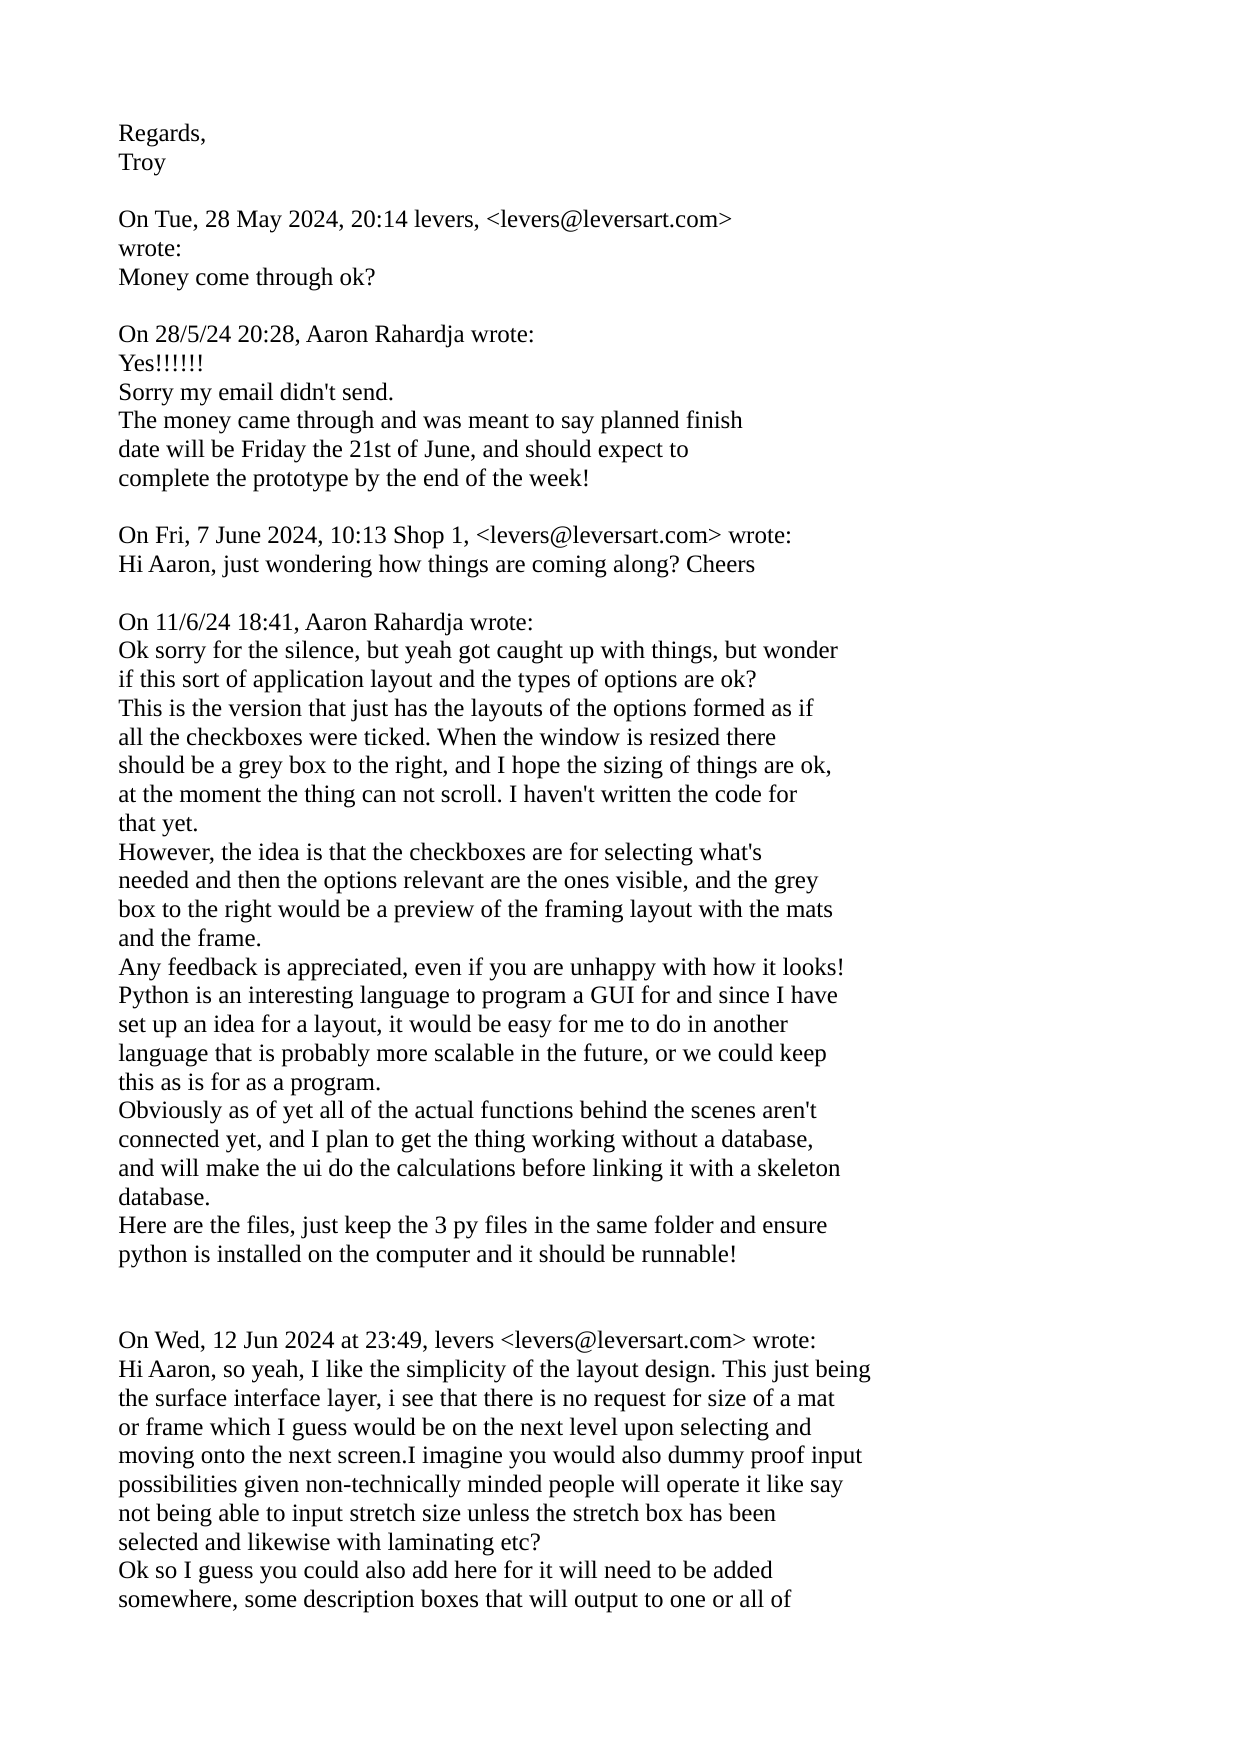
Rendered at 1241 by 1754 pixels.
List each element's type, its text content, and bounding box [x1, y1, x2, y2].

text Ok so I guess you could also add here for it will need to be added [118, 1556, 1122, 1584]
text Yes!!!!!! [118, 348, 1122, 377]
text Money come through ok? [118, 262, 1122, 291]
text moving onto the next screen.I imagine you would also dummy proof input [118, 1441, 1122, 1469]
text should be a grey box to the right, and I hope the sizing of things are ok, [118, 751, 1122, 779]
text complete the prototype by the end of the week! [118, 463, 1122, 492]
text On Fri, 7 June 2024, 10:13 Shop 1, <levers@leversart.com> wrote: [118, 521, 1122, 549]
text box to the right would be a preview of the framing layout with the mats [118, 894, 1122, 923]
text possibilities given non-technically minded people will operate it like say [118, 1469, 1122, 1498]
text Sorry my email didn't send. [118, 377, 1122, 406]
text Hi Aaron, just wondering how things are coming along? Cheers [118, 549, 1122, 578]
text and will make the ui do the calculations before linking it with a skeleton [118, 1153, 1122, 1182]
text Python is an interesting language to program a GUI for and since I have [118, 981, 1122, 1009]
text and the frame. [118, 923, 1122, 952]
text selected and likewise with laminating etc? [118, 1527, 1122, 1556]
text set up an idea for a layout, it would be easy for me to do in another [118, 1009, 1122, 1038]
text connected yet, and I plan to get the thing working without a database, [118, 1124, 1122, 1153]
text this as is for as a program. [118, 1067, 1122, 1096]
text The money came through and was meant to say planned finish [118, 406, 1122, 434]
text wrote: [118, 233, 1122, 262]
text On Tue, 28 May 2024, 20:14 levers, <levers@leversart.com> [118, 204, 1122, 233]
text needed and then the options relevant are the ones visible, and the grey [118, 866, 1122, 894]
text that yet. [118, 808, 1122, 837]
text On 11/6/24 18:41, Aaron Rahardja wrote: [118, 607, 1122, 636]
text somewhere, some description boxes that will output to one or all of [118, 1584, 1122, 1613]
text Ok sorry for the silence, but yeah got caught up with things, but wonder [118, 636, 1122, 664]
text However, the idea is that the checkboxes are for selecting what's [118, 837, 1122, 866]
text language that is probably more scalable in the future, or we could keep [118, 1038, 1122, 1067]
text python is installed on the computer and it should be runnable! [118, 1239, 1122, 1268]
text Obviously as of yet all of the actual functions behind the scenes aren't [118, 1096, 1122, 1124]
text date will be Friday the 21st of June, and should expect to [118, 434, 1122, 463]
text Here are the files, just keep the 3 py files in the same folder and ensure [118, 1211, 1122, 1239]
text On 28/5/24 20:28, Aaron Rahardja wrote: [118, 319, 1122, 348]
text Regards, [118, 118, 1122, 147]
text On Wed, 12 Jun 2024 at 23:49, levers <levers@leversart.com> wrote: [118, 1326, 1122, 1354]
text This is the version that just has the layouts of the options formed as if [118, 693, 1122, 722]
text database. [118, 1182, 1122, 1211]
text not being able to input stretch size unless the stretch box has been [118, 1498, 1122, 1527]
text the surface interface layer, i see that there is no request for size of a mat [118, 1383, 1122, 1412]
text or frame which I guess would be on the next level upon selecting and [118, 1412, 1122, 1441]
text all the checkboxes were ticked. When the window is resized there [118, 722, 1122, 751]
text Any feedback is appreciated, even if you are unhappy with how it looks! [118, 952, 1122, 981]
text if this sort of application layout and the types of options are ok? [118, 664, 1122, 693]
text Troy [118, 147, 1122, 176]
text at the moment the thing can not scroll. I haven't written the code for [118, 779, 1122, 808]
text Hi Aaron, so yeah, I like the simplicity of the layout design. This just being [118, 1354, 1122, 1383]
